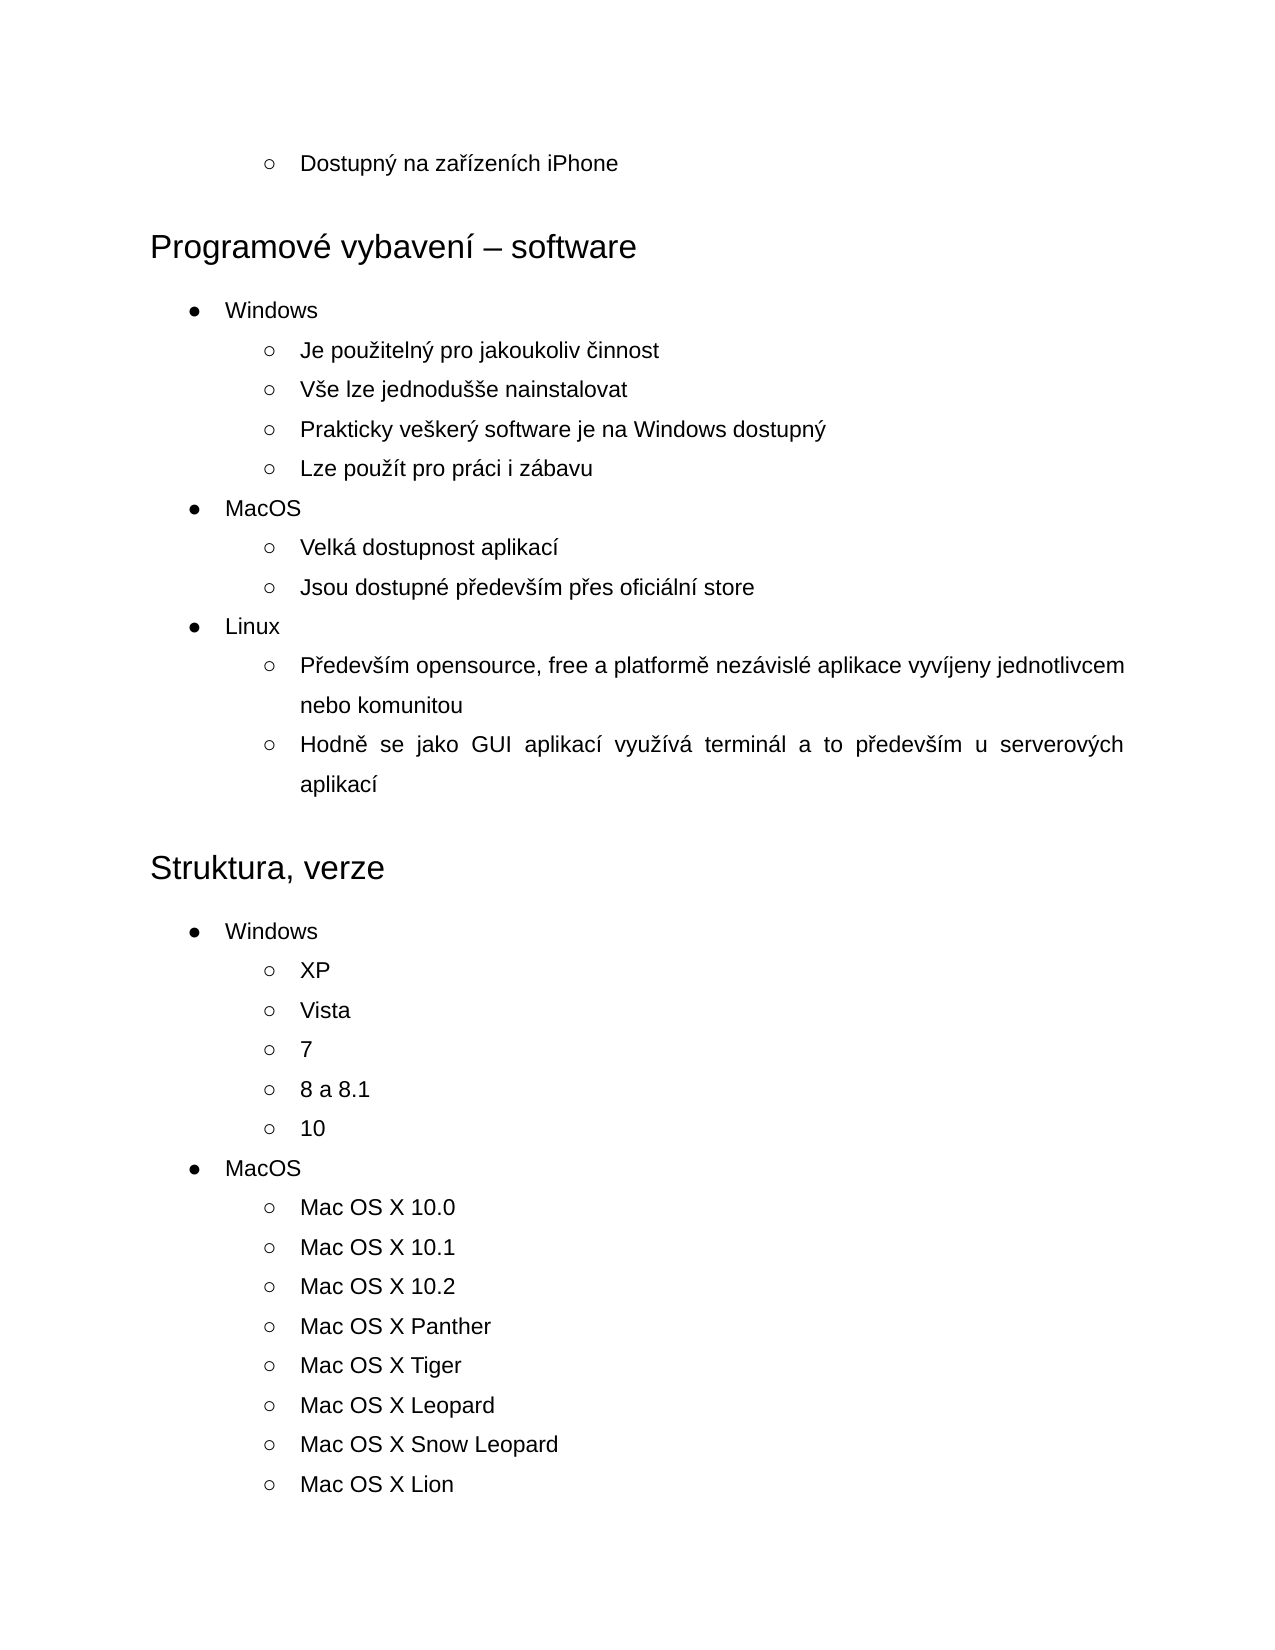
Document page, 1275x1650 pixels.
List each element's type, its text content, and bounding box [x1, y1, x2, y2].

list Vše lze jednodušše nainstalovat [262, 376, 1125, 402]
list XP [262, 957, 1125, 984]
list Linux [187, 613, 1125, 639]
list Windows [187, 918, 1125, 944]
list Lze použít pro práci i zábavu [262, 455, 1125, 481]
list Mac OS X Leopard [262, 1392, 1125, 1418]
list Mac OS X Tiger [262, 1352, 1125, 1378]
list Dostupný na zařízeních iPhone [262, 150, 1125, 176]
list Jsou dostupné především přes oficiální store [262, 573, 1125, 600]
subtitle Struktura, verze [150, 848, 1125, 886]
list Především opensource, free a platformě nezávislé aplikace vyvíjeny jednotlivcem nebo komunitou [262, 652, 1125, 718]
list Mac OS X 10.2 [262, 1273, 1125, 1299]
list Mac OS X Panther [262, 1313, 1125, 1339]
list Velká dostupnost aplikací [262, 534, 1125, 560]
list Mac OS X 10.0 [262, 1194, 1125, 1221]
list Hodně se jako GUI aplikací využívá terminál a to především u serverových aplikací [262, 731, 1125, 797]
list 10 [262, 1115, 1125, 1142]
list Mac OS X Lion [262, 1471, 1125, 1497]
list Windows [187, 297, 1125, 323]
list Mac OS X 10.1 [262, 1234, 1125, 1260]
list Je použitelný pro jakoukoliv činnost [262, 337, 1125, 363]
list MacOS [187, 494, 1125, 521]
list Mac OS X Snow Leopard [262, 1431, 1125, 1457]
list Prakticky veškerý software je na Windows dostupný [262, 416, 1125, 442]
subtitle Programové vybavení – software [150, 227, 1125, 265]
list Vista [262, 997, 1125, 1023]
list MacOS [187, 1155, 1125, 1181]
list 7 [262, 1036, 1125, 1063]
list 8 a 8.1 [262, 1076, 1125, 1102]
